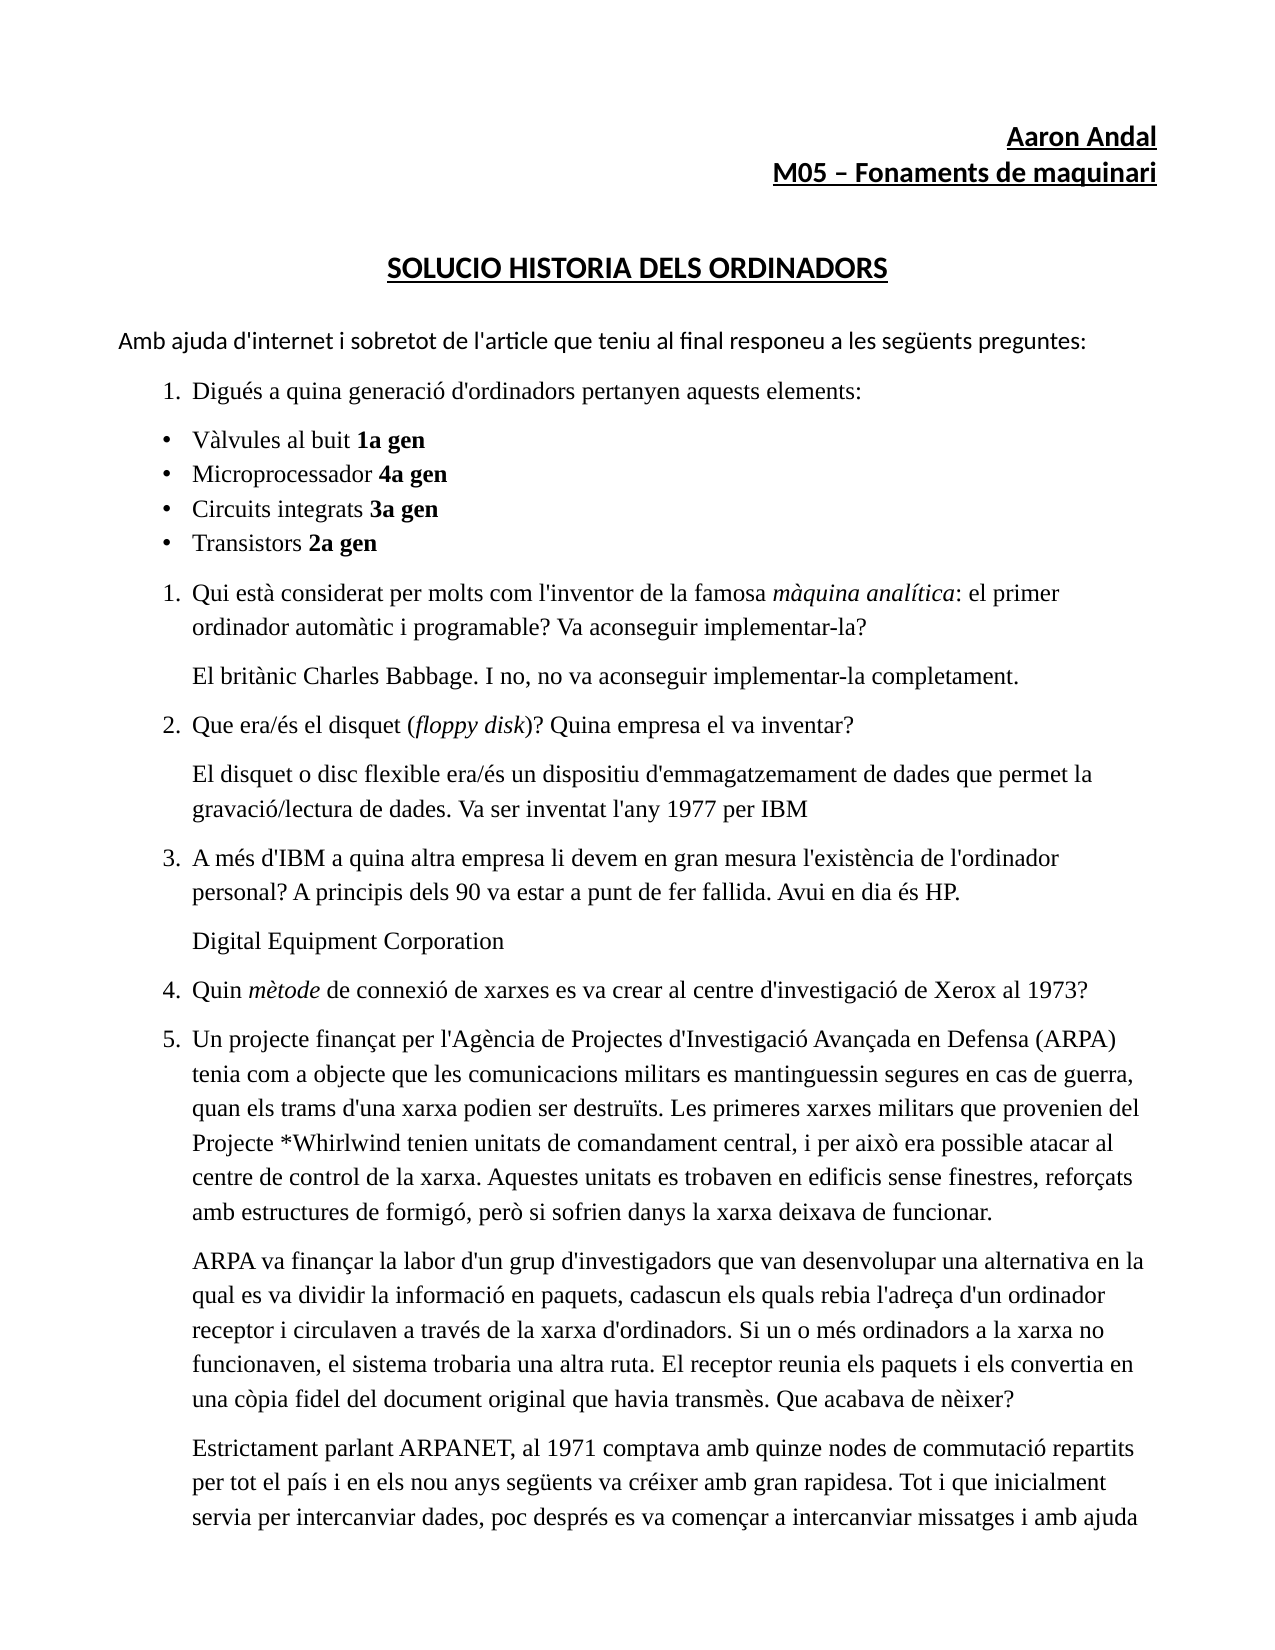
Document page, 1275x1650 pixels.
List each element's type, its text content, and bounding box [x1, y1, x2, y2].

list Qui està considerat per molts com l'inventor de la famosa màquina analítica: el primer ordinador automàtic i programable? Va aconseguir implementar-la? [162, 578, 1157, 641]
list Transistors 2a gen [162, 528, 1157, 557]
list El britànic Charles Babbage. I no, no va aconseguir implementar-la completament. [162, 661, 1157, 690]
list Que era/és el disquet (floppy disk)? Quina empresa el va inventar? [162, 710, 1157, 739]
list ARPA va finançar la labor d'un grup d'investigadors que van desenvolupar una alternativa en la qual es va dividir la informació en paquets, cadascun els quals rebia l'adreça d'un ordinador receptor i circulaven a través de la xarxa d'ordinadors. Si un o més ordinadors a la xarxa no funcionaven, el sistema trobaria una altra ruta. El receptor reunia els paquets i els convertia en una còpia fidel del document original que havia transmès. Que acabava de nèixer? [162, 1246, 1157, 1413]
text SOLUCIO HISTORIA DELS ORDINADORS [118, 249, 1157, 287]
list Circuits integrats 3a gen [162, 494, 1157, 523]
text Amb ajuda d'internet i sobretot de l'article que teniu al final responeu a les següents preguntes: [118, 325, 1157, 355]
list Estrictament parlant ARPANET, al 1971 comptava amb quinze nodes de commutació repartits per tot el país i en els nou anys següents va créixer amb gran rapidesa. Tot i que inicialment servia per intercanviar dades, poc després es va començar a intercanviar missatges i amb ajuda [162, 1433, 1157, 1531]
list Vàlvules al buit 1a gen [162, 425, 1157, 454]
text M05 – Fonaments de maquinari [118, 154, 1157, 189]
list Quin mètode de connexió de xarxes es va crear al centre d'investigació de Xerox al 1973? [162, 975, 1157, 1004]
list El disquet o disc flexible era/és un dispositiu d'emmagatzemament de dades que permet la gravació/lectura de dades. Va ser inventat l'any 1977 per IBM [162, 759, 1157, 822]
text Aaron Andal [118, 118, 1157, 154]
list Microprocessador 4a gen [162, 459, 1157, 488]
list A més d'IBM a quina altra empresa li devem en gran mesura l'existència de l'ordinador personal? A principis dels 90 va estar a punt de fer fallida. Avui en dia és HP. [162, 843, 1157, 906]
list Digués a quina generació d'ordinadors pertanyen aquests elements: [162, 376, 1157, 405]
list Un projecte finançat per l'Agència de Projectes d'Investigació Avançada en Defensa (ARPA) tenia com a objecte que les comunicacions militars es mantinguessin segures en cas de guerra, quan els trams d'una xarxa podien ser destruïts. Les primeres xarxes militars que provenien del Projecte *Whirlwind tenien unitats de comandament central, i per això era possible atacar al centre de control de la xarxa. Aquestes unitats es trobaven en edificis sense finestres, reforçats amb estructures de formigó, però si sofrien danys la xarxa deixava de funcionar. [162, 1024, 1157, 1226]
list Digital Equipment Corporation [162, 926, 1157, 955]
